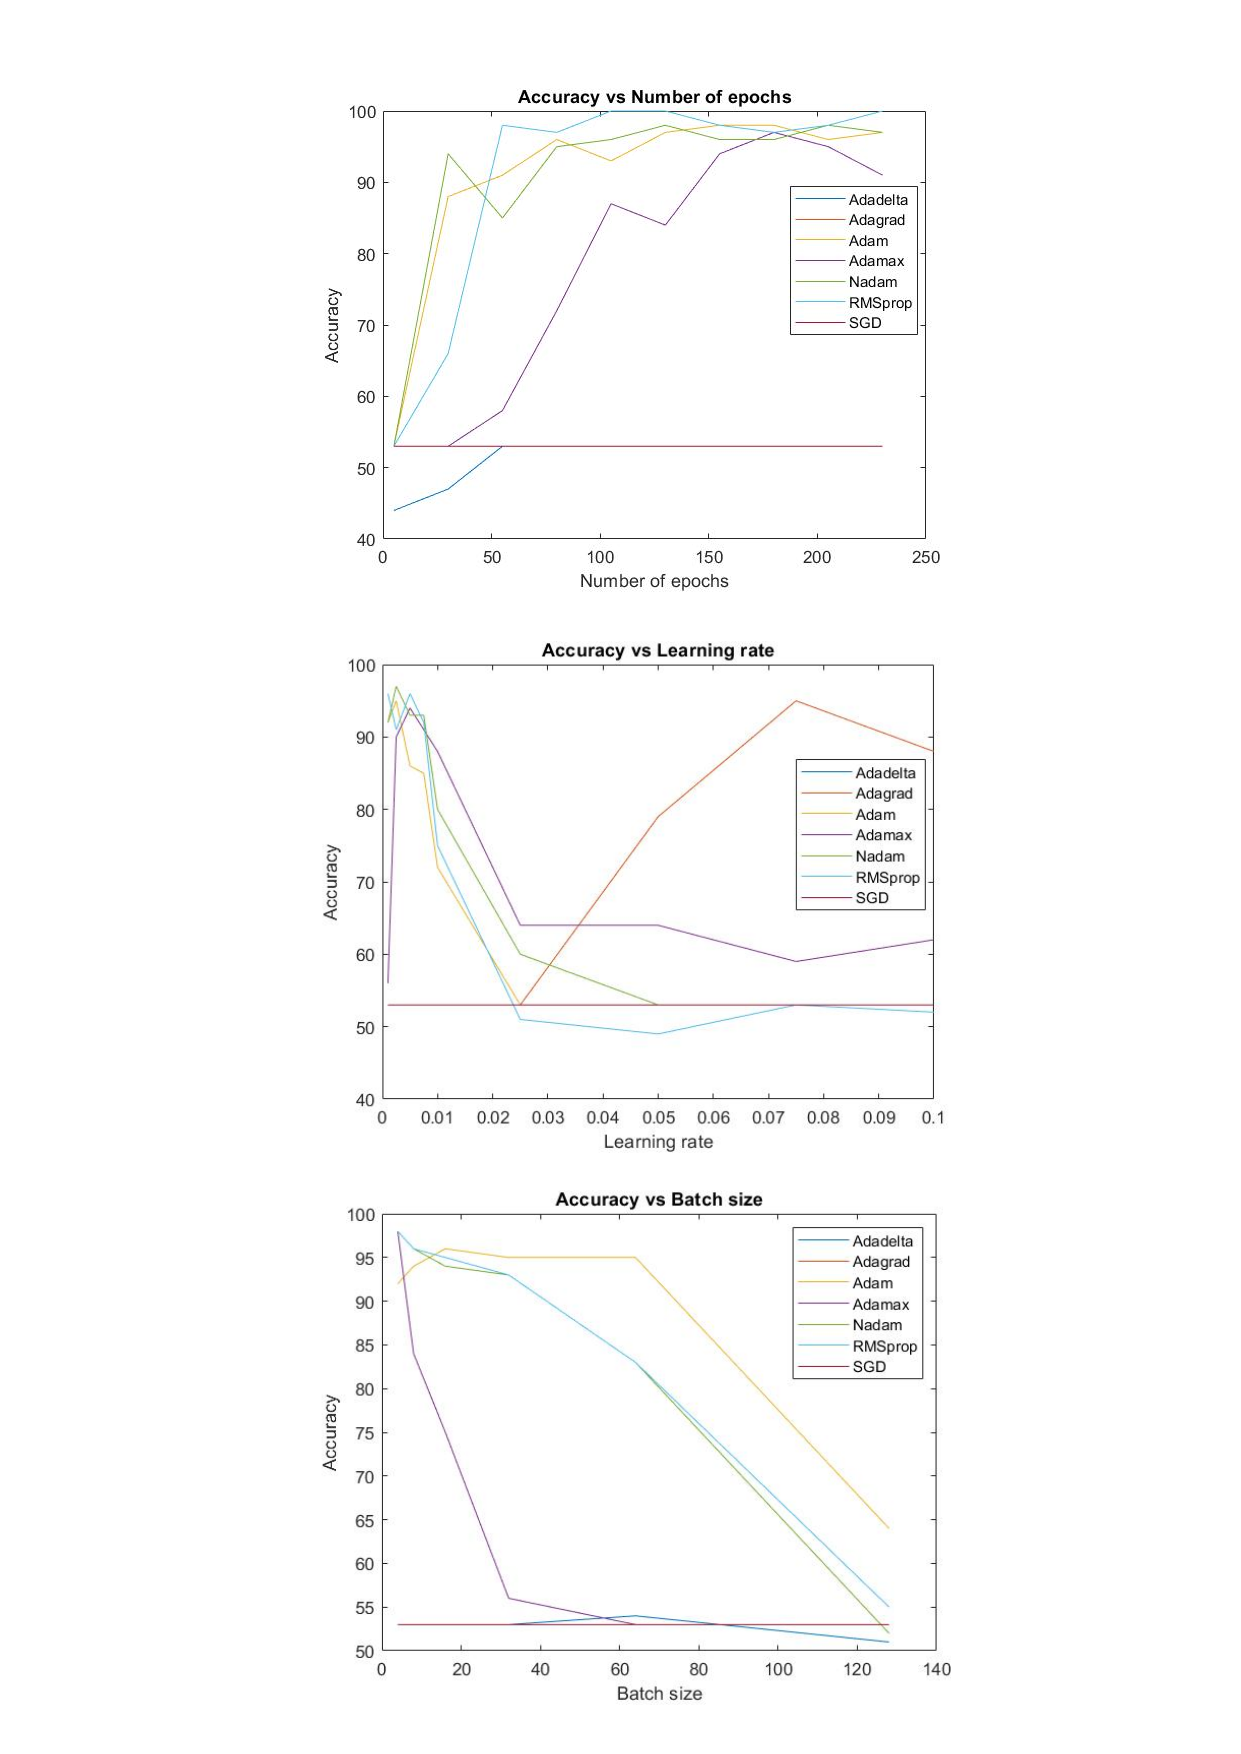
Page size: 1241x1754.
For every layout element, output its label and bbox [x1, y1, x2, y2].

picture [292, 72, 992, 597]
picture [291, 625, 1001, 1158]
picture [289, 1174, 1004, 1710]
